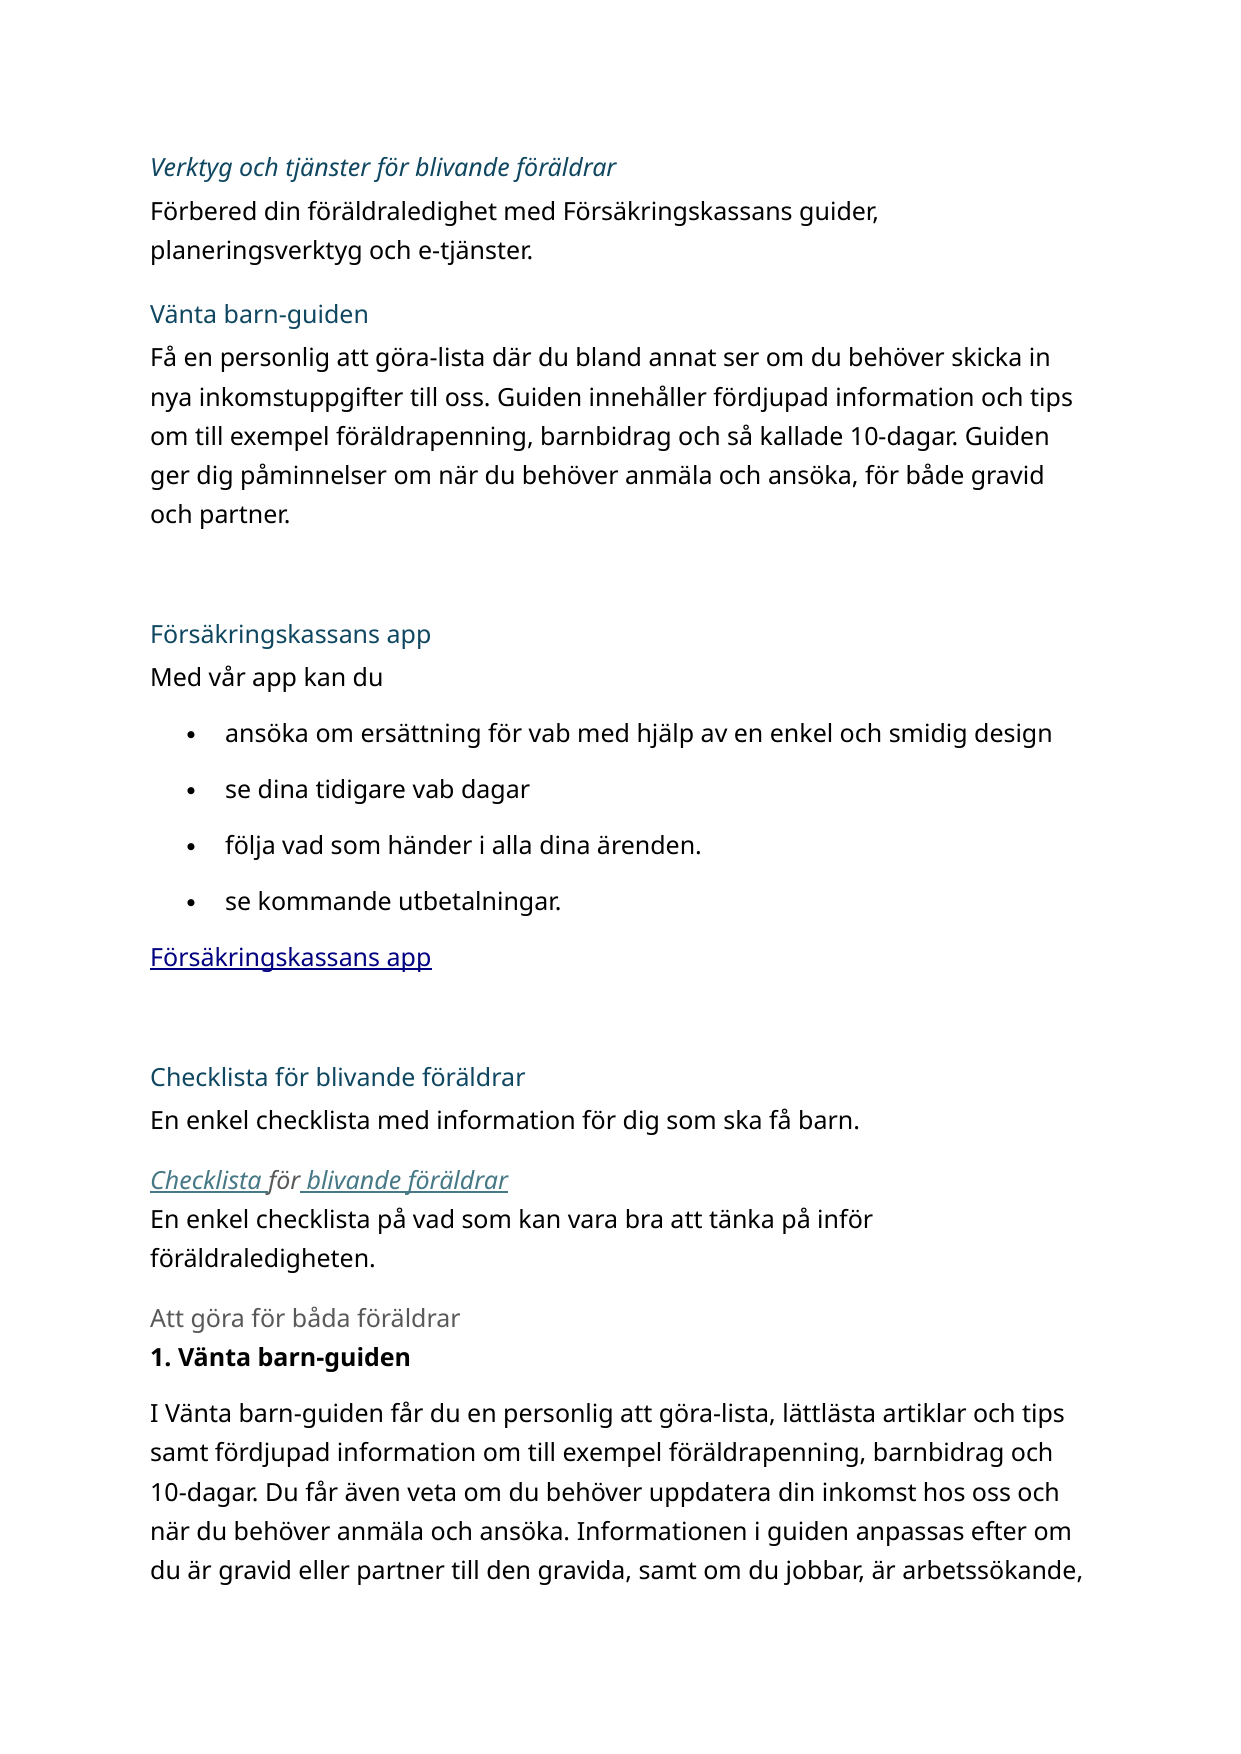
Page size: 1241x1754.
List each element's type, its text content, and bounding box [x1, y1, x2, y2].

list se kommande utbetalningar. [187, 883, 1090, 917]
text Försäkringskassans app [150, 939, 1090, 973]
text En enkel checklista på vad som kan vara bra att tänka på inför föräldraledigheten. [150, 1202, 1090, 1275]
text En enkel checklista med information för dig som ska få barn. [150, 1102, 1090, 1137]
list se dina tidigare vab dagar [187, 772, 1090, 806]
list följa vad som händer i alla dina ärenden. [187, 827, 1090, 862]
text Förbered din föräldraledighet med Försäkringskassans guider, planeringsverktyg och e-tjänster. [150, 193, 1090, 267]
subtitle Försäkringskassans app [150, 617, 1090, 651]
text I Vänta barn‑guiden får du en personlig att göra-lista, lättlästa artiklar och tips samt fördjupad information om till exempel föräldrapenning, barnbidrag och 10‑dagar. Du får även veta om du behöver uppdatera din inkomst hos oss och när du behöver anmäla och ansöka. Informationen i guiden anpassas efter om du är gravid eller partner till den gravida, samt om du jobbar, är arbetssökande, [150, 1396, 1090, 1587]
text Med vår app kan du [150, 660, 1090, 694]
subtitle Checklista för blivande föräldrar [150, 1162, 1090, 1197]
subtitle Att göra för båda föräldrar [150, 1301, 1090, 1335]
subtitle Checklista för blivande föräldrar [150, 1059, 1090, 1093]
subtitle Verktyg och tjänster för blivande föräldrar [150, 150, 1090, 184]
text Få en personlig att göra-lista där du bland annat ser om du behöver skicka in nya inkomstuppgifter till oss. Guiden innehåller fördjupad information och tips om till exempel föräldrapenning, barnbidrag och så kallade 10-dagar. Guiden ger dig påminnelser om när du behöver anmäla och ansöka, för både gravid och partner. [150, 340, 1090, 531]
list ansöka om ersättning för vab med hjälp av en enkel och smidig design [187, 716, 1090, 750]
subtitle Vänta barn-guiden [150, 297, 1090, 331]
text 1. Vänta barn-guiden [150, 1340, 1090, 1374]
